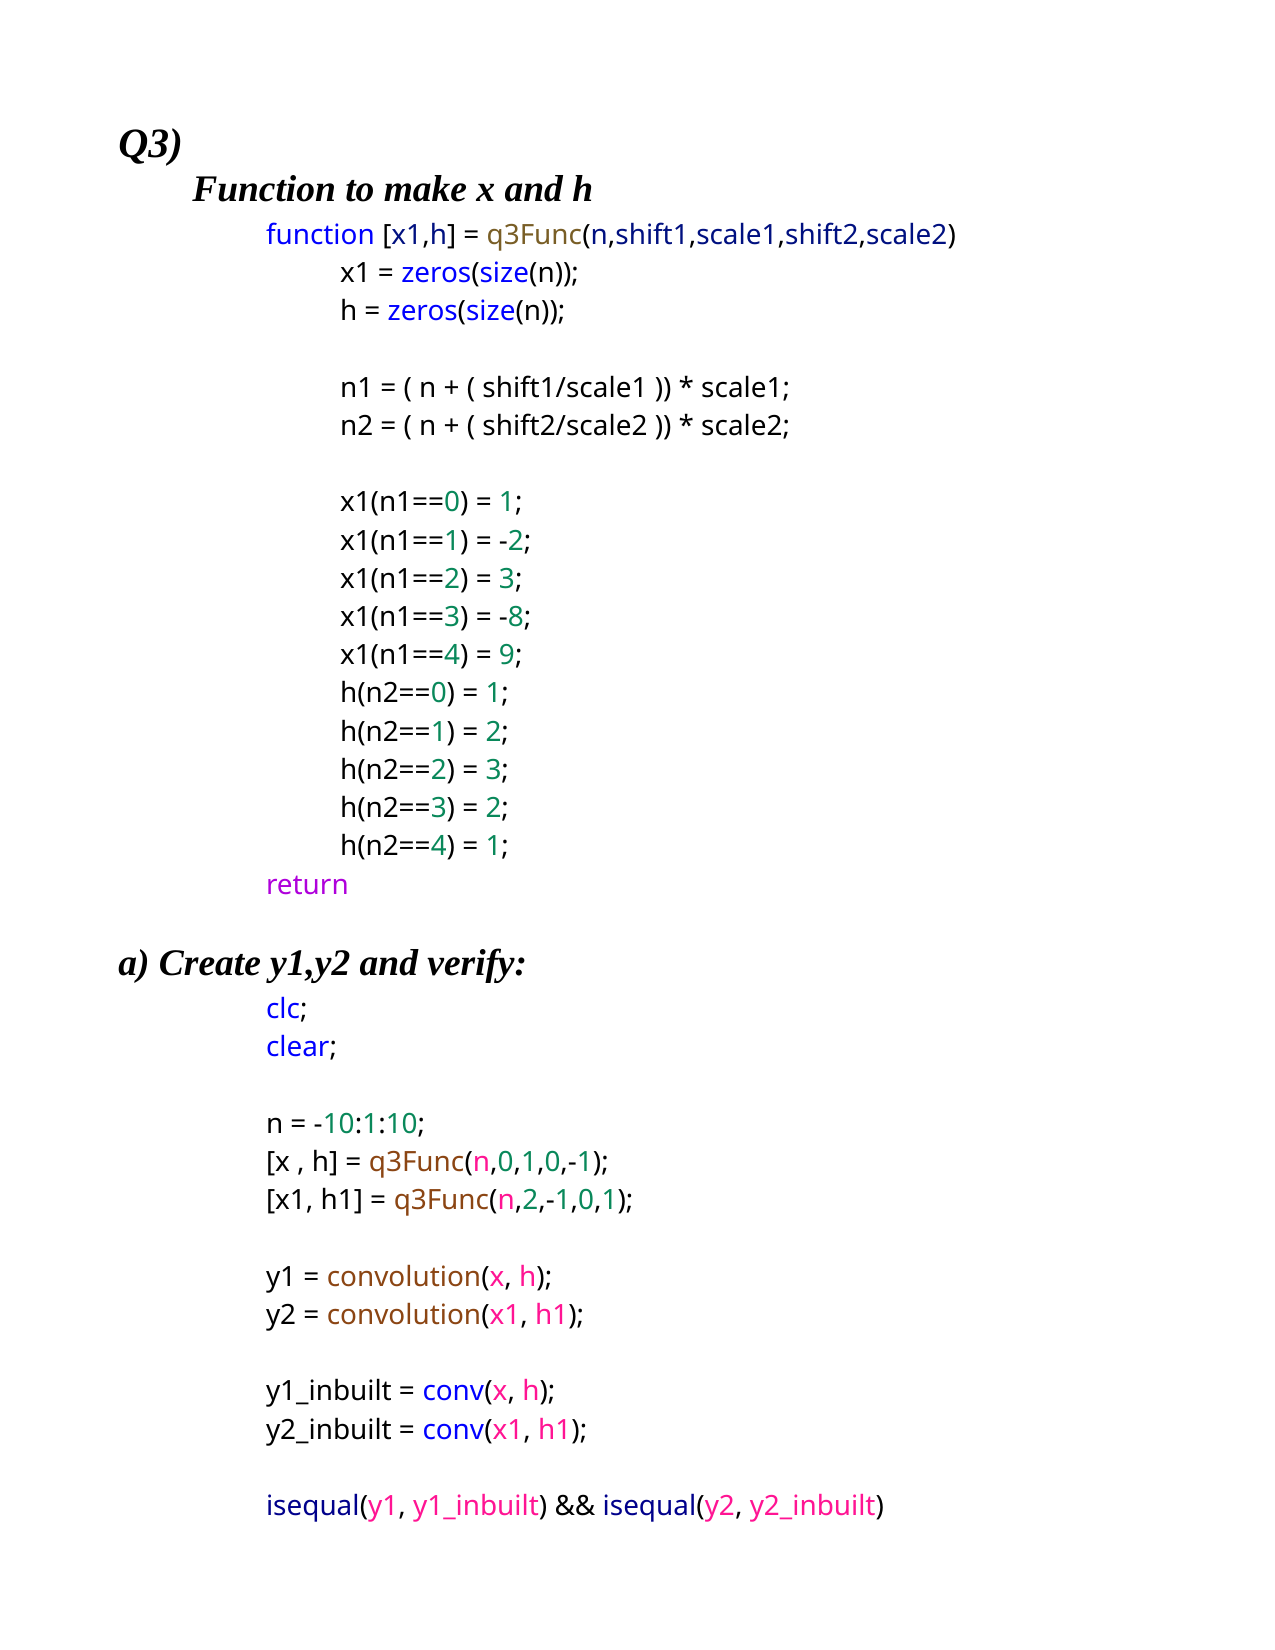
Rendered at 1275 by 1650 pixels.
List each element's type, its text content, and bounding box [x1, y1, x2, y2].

text x1(n1==4) = 9; [118, 634, 1157, 673]
text [x , h] = q3Func(n,0,1,0,-1); [118, 1141, 1157, 1179]
text clear; [118, 1027, 1157, 1065]
text h(n2==4) = 1; [118, 826, 1157, 864]
text y1 = convolution(x, h); [118, 1256, 1157, 1294]
text n1 = ( n + ( shift1/scale1 )) * scale1; [118, 367, 1157, 405]
text h(n2==0) = 1; [118, 673, 1157, 711]
text y1_inbuilt = conv(x, h); [118, 1371, 1157, 1409]
text Q3) [118, 118, 1157, 166]
text clc; [118, 983, 1157, 1027]
text h = zeros(size(n)); [118, 291, 1157, 329]
text x1(n1==1) = -2; [118, 520, 1157, 558]
text x1(n1==2) = 3; [118, 558, 1157, 596]
text h(n2==2) = 3; [118, 749, 1157, 787]
text [x1, h1] = q3Func(n,2,-1,0,1); [118, 1179, 1157, 1218]
text function [x1,h] = q3Func(n,shift1,scale1,shift2,scale2) [118, 209, 1157, 252]
text a) Create y1,y2 and verify: [118, 940, 1157, 983]
text isequal(y1, y1_inbuilt) && isequal(y2, y2_inbuilt) [118, 1485, 1157, 1524]
text y2 = convolution(x1, h1); [118, 1294, 1157, 1332]
text x1 = zeros(size(n)); [118, 252, 1157, 291]
text h(n2==3) = 2; [118, 787, 1157, 826]
text return [118, 864, 1157, 902]
text Function to make x and h [118, 166, 1157, 209]
text n = -10:1:10; [118, 1103, 1157, 1141]
text y2_inbuilt = conv(x1, h1); [118, 1409, 1157, 1447]
text x1(n1==0) = 1; [118, 482, 1157, 520]
text n2 = ( n + ( shift2/scale2 )) * scale2; [118, 405, 1157, 443]
text x1(n1==3) = -8; [118, 596, 1157, 634]
text h(n2==1) = 2; [118, 711, 1157, 749]
